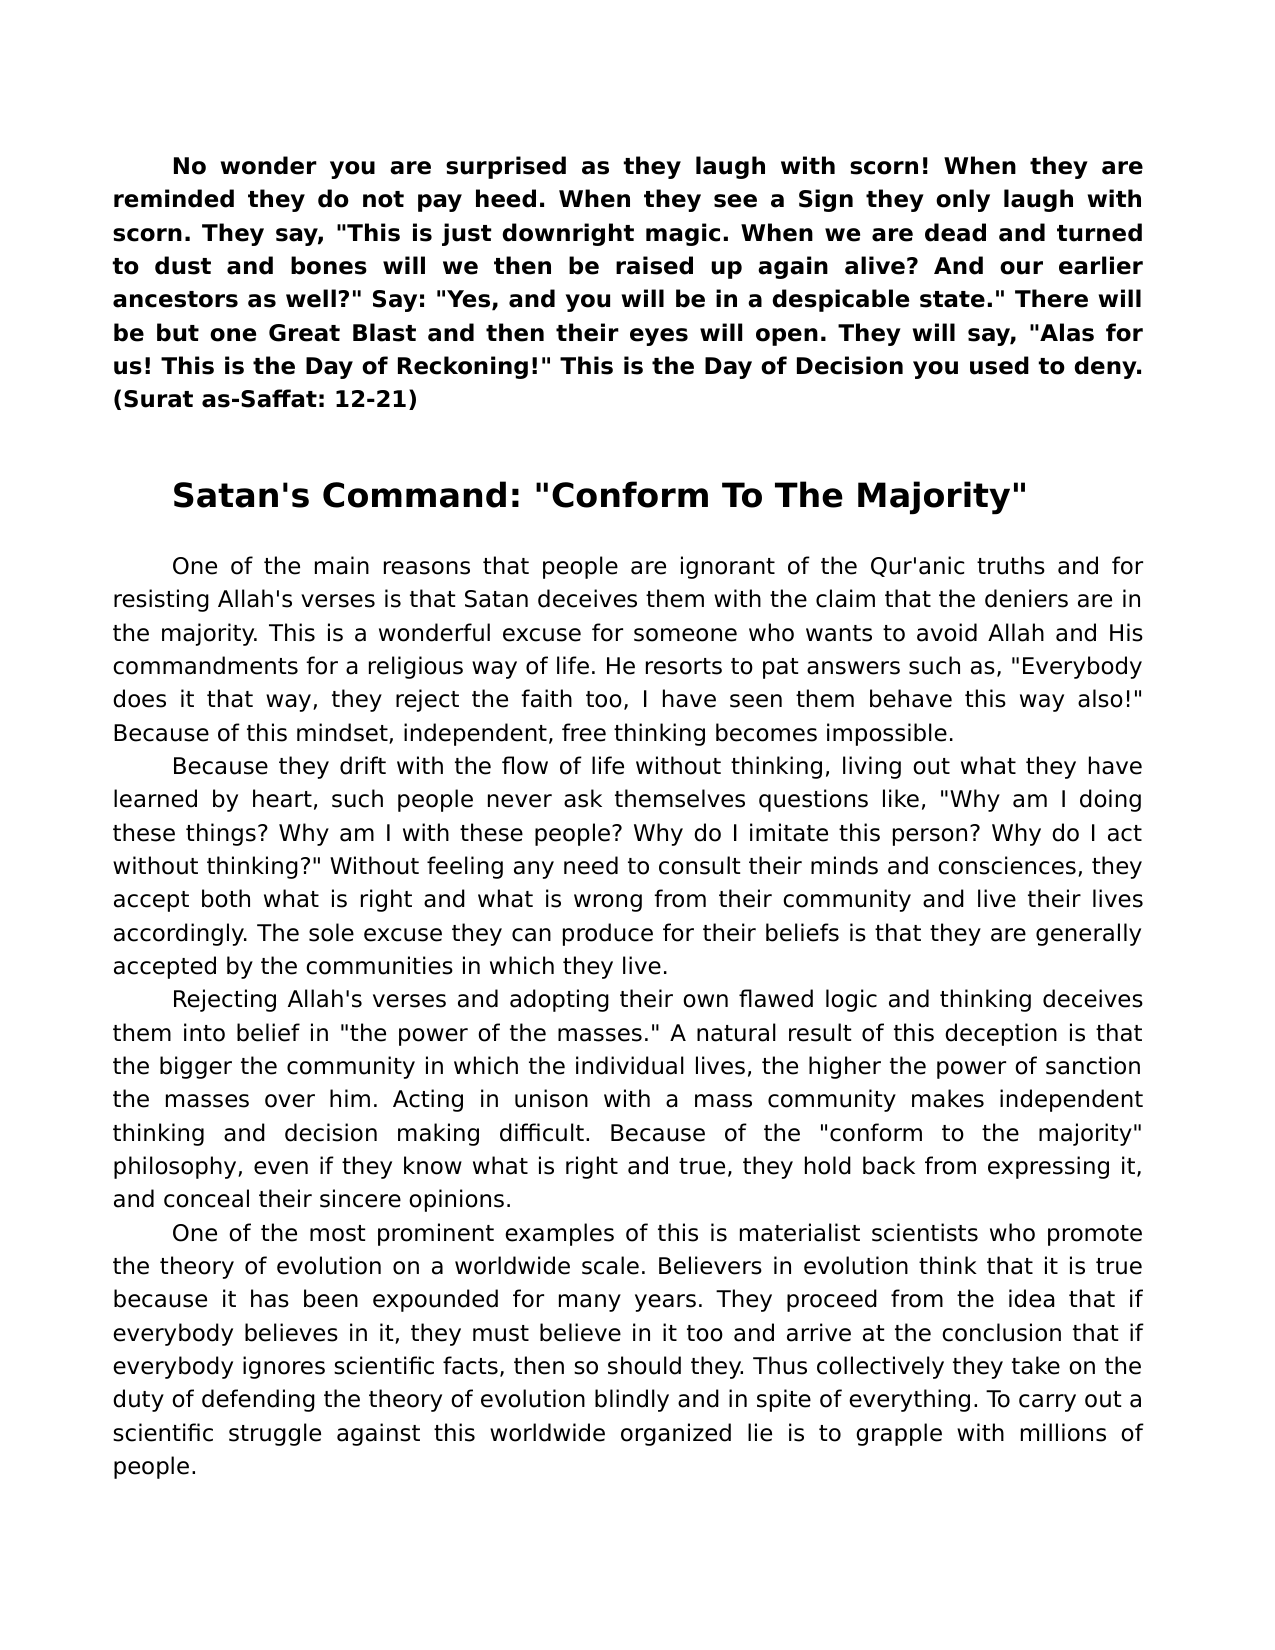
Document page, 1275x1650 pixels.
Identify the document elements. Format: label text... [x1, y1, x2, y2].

text Rejecting Allah's verses and adopting their own flawed logic and thinking deceives them into belief in "the power of the masses." A natural result of this deception is that the bigger the community in which the individual lives, the higher the power of sanction the masses over him. Acting in unison with a mass community makes independent thinking and decision making difficult. Because of the "conform to the majority" philosophy, even if they know what is right and true, they hold back from expressing it, and conceal their sincere opinions. [112, 981, 1145, 1214]
text Satan's Command: "Conform To The Majority" [112, 481, 1145, 514]
text Because they drift with the flow of life without thinking, living out what they have learned by heart, such people never ask themselves questions like, "Why am I doing these things? Why am I with these people? Why do I imitate this person? Why do I act without thinking?" Without feeling any need to consult their minds and consciences, they accept both what is right and what is wrong from their community and live their lives accordingly. The sole excuse they can produce for their beliefs is that they are generally accepted by the communities in which they live. [112, 748, 1145, 981]
text One of the main reasons that people are ignorant of the Qur'anic truths and for resisting Allah's verses is that Satan deceives them with the claim that the deniers are in the majority. This is a wonderful excuse for someone who wants to avoid Allah and His commandments for a religious way of life. He resorts to pat answers such as, "Everybody does it that way, they reject the faith too, I have seen them behave this way also!" Because of this mindset, independent, free thinking becomes impossible. [112, 548, 1145, 748]
text No wonder you are surprised as they laugh with scorn! When they are reminded they do not pay heed. When they see a Sign they only laugh with scorn. They say, "This is just downright magic. When we are dead and turned to dust and bones will we then be raised up again alive? And our earlier ancestors as well?" Say: "Yes, and you will be in a despicable state." There will be but one Great Blast and then their eyes will open. They will say, "Alas for us! This is the Day of Reckoning!" This is the Day of Decision you used to deny. (Surat as-Saffat: 12-21) [112, 148, 1145, 414]
text One of the most prominent examples of this is materialist scientists who promote the theory of evolution on a worldwide scale. Believers in evolution think that it is true because it has been expounded for many years. They proceed from the idea that if everybody believes in it, they must believe in it too and arrive at the conclusion that if everybody ignores scientific facts, then so should they. Thus collectively they take on the duty of defending the theory of evolution blindly and in spite of everything. To carry out a scientific struggle against this worldwide organized lie is to grapple with millions of people. [112, 1214, 1145, 1481]
